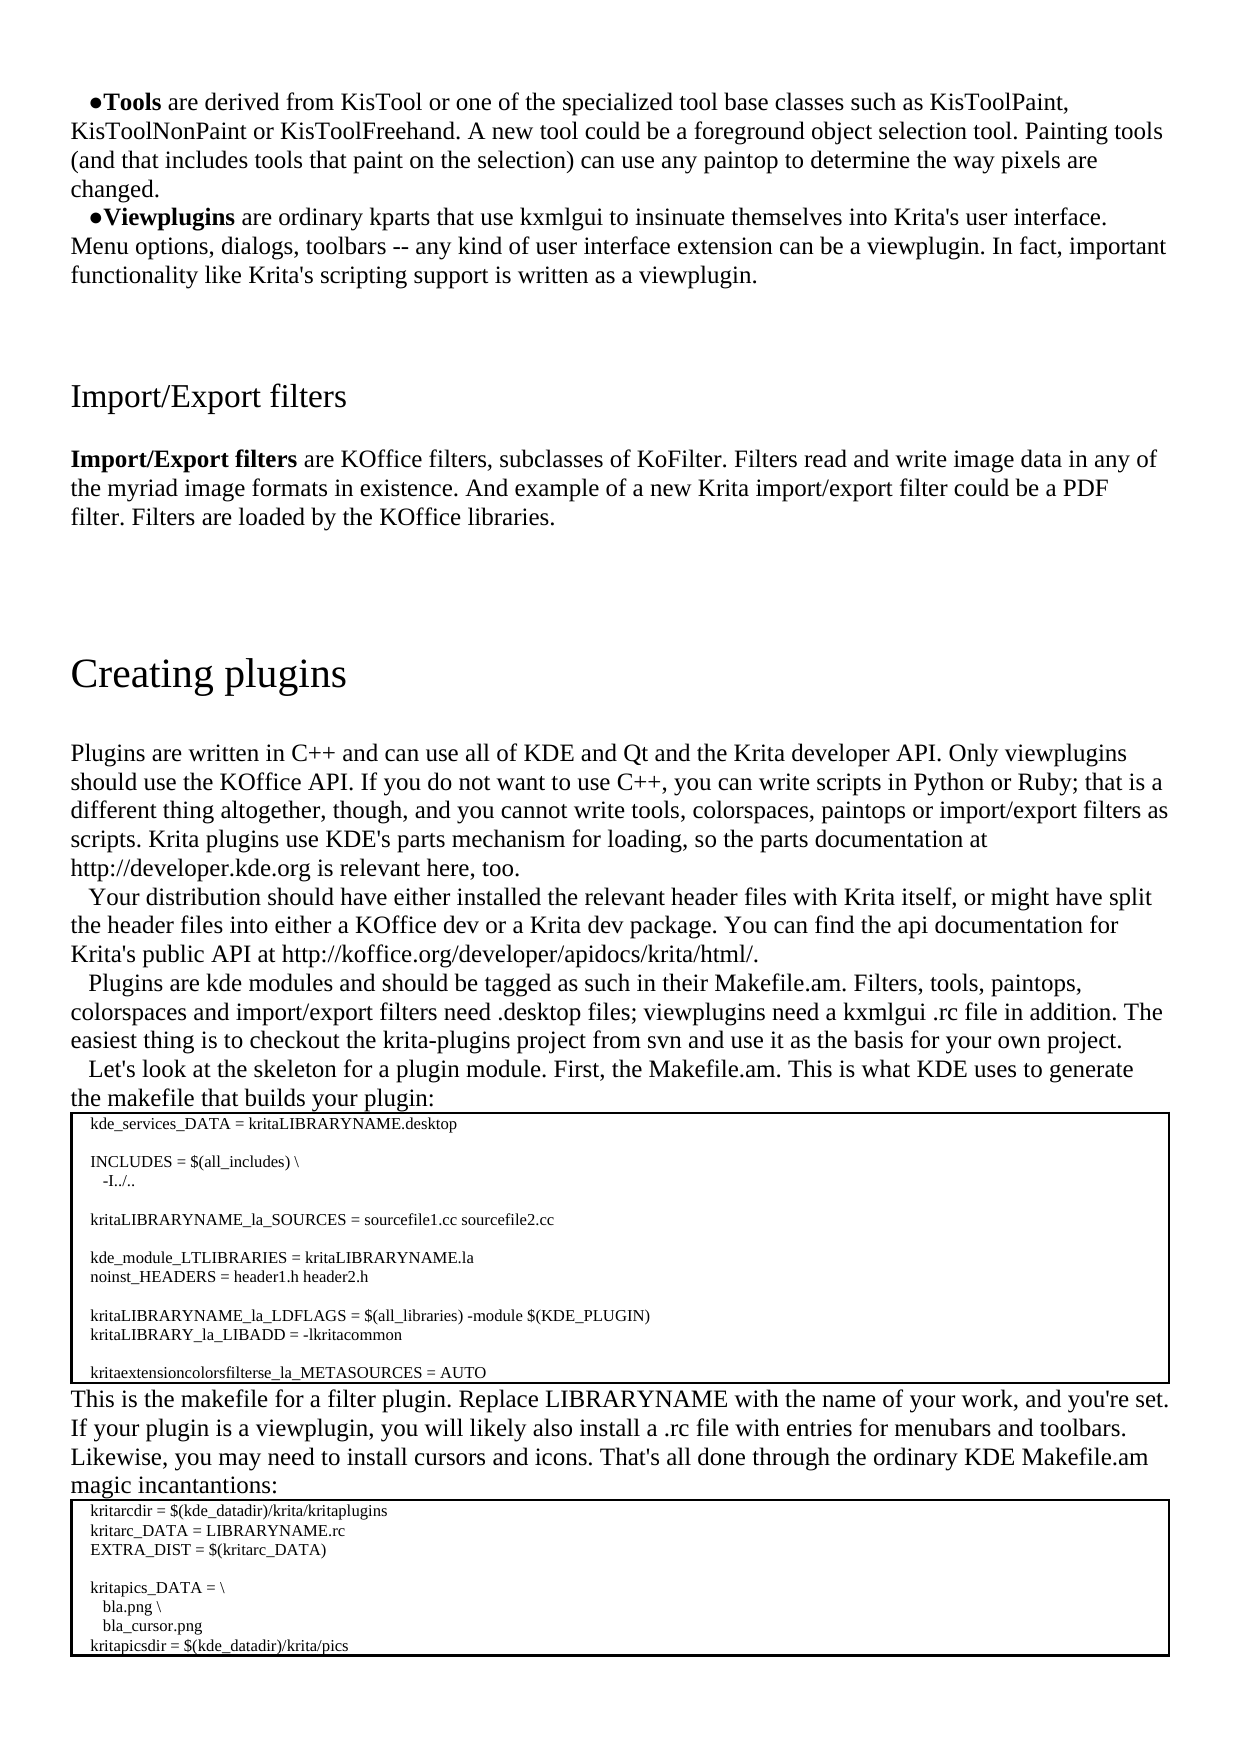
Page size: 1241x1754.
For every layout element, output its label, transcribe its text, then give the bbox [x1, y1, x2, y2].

text Import/Export filters are KOffice filters, subclasses of KoFilter. Filters read and write image data in any of the myriad image formats in existence. And example of a new Krita import/export filter could be a PDF filter. Filters are loaded by the KOffice libraries. [70, 444, 1170, 531]
subtitle 1.4.Import/Export filters [70, 376, 1170, 415]
text kritaLIBRARYNAME_la_SOURCES = sourcefile1.cc sourcefile2.cc [73, 1207, 1168, 1229]
text -I../.. [73, 1169, 1168, 1190]
text Tools are derived from KisTool or one of the specialized tool base classes such as KisToolPaint, KisToolNonPaint or KisToolFreehand. A new tool could be a foreground object selection tool. Painting tools (and that includes tools that paint on the selection) can use any paintop to determine the way pixels are changed. [70, 87, 1170, 202]
text INCLUDES = $(all_includes) \ [73, 1150, 1168, 1169]
text Your distribution should have either installed the relevant header files with Krita itself, or might have split the header files into either a KOffice dev or a Krita dev package. You can find the api documentation for Krita's public API at http://koffice.org/developer/apidocs/krita/html/. [70, 882, 1170, 968]
text Let's look at the skeleton for a plugin module. First, the Makefile.am. This is what KDE uses to generate the makefile that builds your plugin: [70, 1054, 1170, 1112]
text bla_cursor.png [73, 1614, 1168, 1633]
text Plugins are written in C++ and can use all of KDE and Qt and the Krita developer API. Only viewplugins should use the KOffice API. If you do not want to use C++, you can write scripts in Python or Ruby; that is a different thing altogether, though, and you cannot write tools, colorspaces, paintops or import/export filters as scripts. Krita plugins use KDE's parts mechanism for loading, so the parts documentation at http://developer.kde.org is relevant here, too. [70, 738, 1170, 882]
text Plugins are kde modules and should be tagged as such in their Makefile.am. Filters, tools, paintops, colorspaces and import/export filters need .desktop files; viewplugins need a kxmlgui .rc file in addition. The easiest thing is to checkout the krita-plugins project from svn and use it as the basis for your own project. [70, 968, 1170, 1054]
text kritarc_DATA = LIBRARYNAME.rc [73, 1518, 1168, 1537]
text kritapicsdir = $(kde_datadir)/krita/pics [73, 1633, 1168, 1654]
text noinst_HEADERS = header1.h header2.h [73, 1265, 1168, 1286]
text kritaextensioncolorsfilterse_la_METASOURCES = AUTO [73, 1361, 1168, 1382]
text kde_module_LTLIBRARIES = kritaLIBRARYNAME.la [73, 1246, 1168, 1265]
subtitle 2.Creating plugins [70, 649, 1170, 697]
text This is the makefile for a filter plugin. Replace LIBRARYNAME with the name of your work, and you're set. [70, 1384, 1170, 1413]
text bla.png \ [73, 1595, 1168, 1614]
text EXTRA_DIST = $(kritarc_DATA) [73, 1537, 1168, 1559]
text kritaLIBRARY_la_LIBADD = -lkritacommon [73, 1322, 1168, 1344]
text Viewplugins are ordinary kparts that use kxmlgui to insinuate themselves into Krita's user interface. Menu options, dialogs, toolbars -- any kind of user interface extension can be a viewplugin. In fact, important functionality like Krita's scripting support is written as a viewplugin. [70, 202, 1170, 289]
text kde_services_DATA = kritaLIBRARYNAME.desktop [73, 1114, 1168, 1133]
text kritaLIBRARYNAME_la_LDFLAGS = $(all_libraries) -module $(KDE_PLUGIN) [73, 1303, 1168, 1322]
text If your plugin is a viewplugin, you will likely also install a .rc file with entries for menubars and toolbars. Likewise, you may need to install cursors and icons. That's all done through the ordinary KDE Makefile.am magic incantantions: [70, 1413, 1170, 1499]
text kritarcdir = $(kde_datadir)/krita/kritaplugins [73, 1501, 1168, 1518]
text kritapics_DATA = \ [73, 1576, 1168, 1595]
